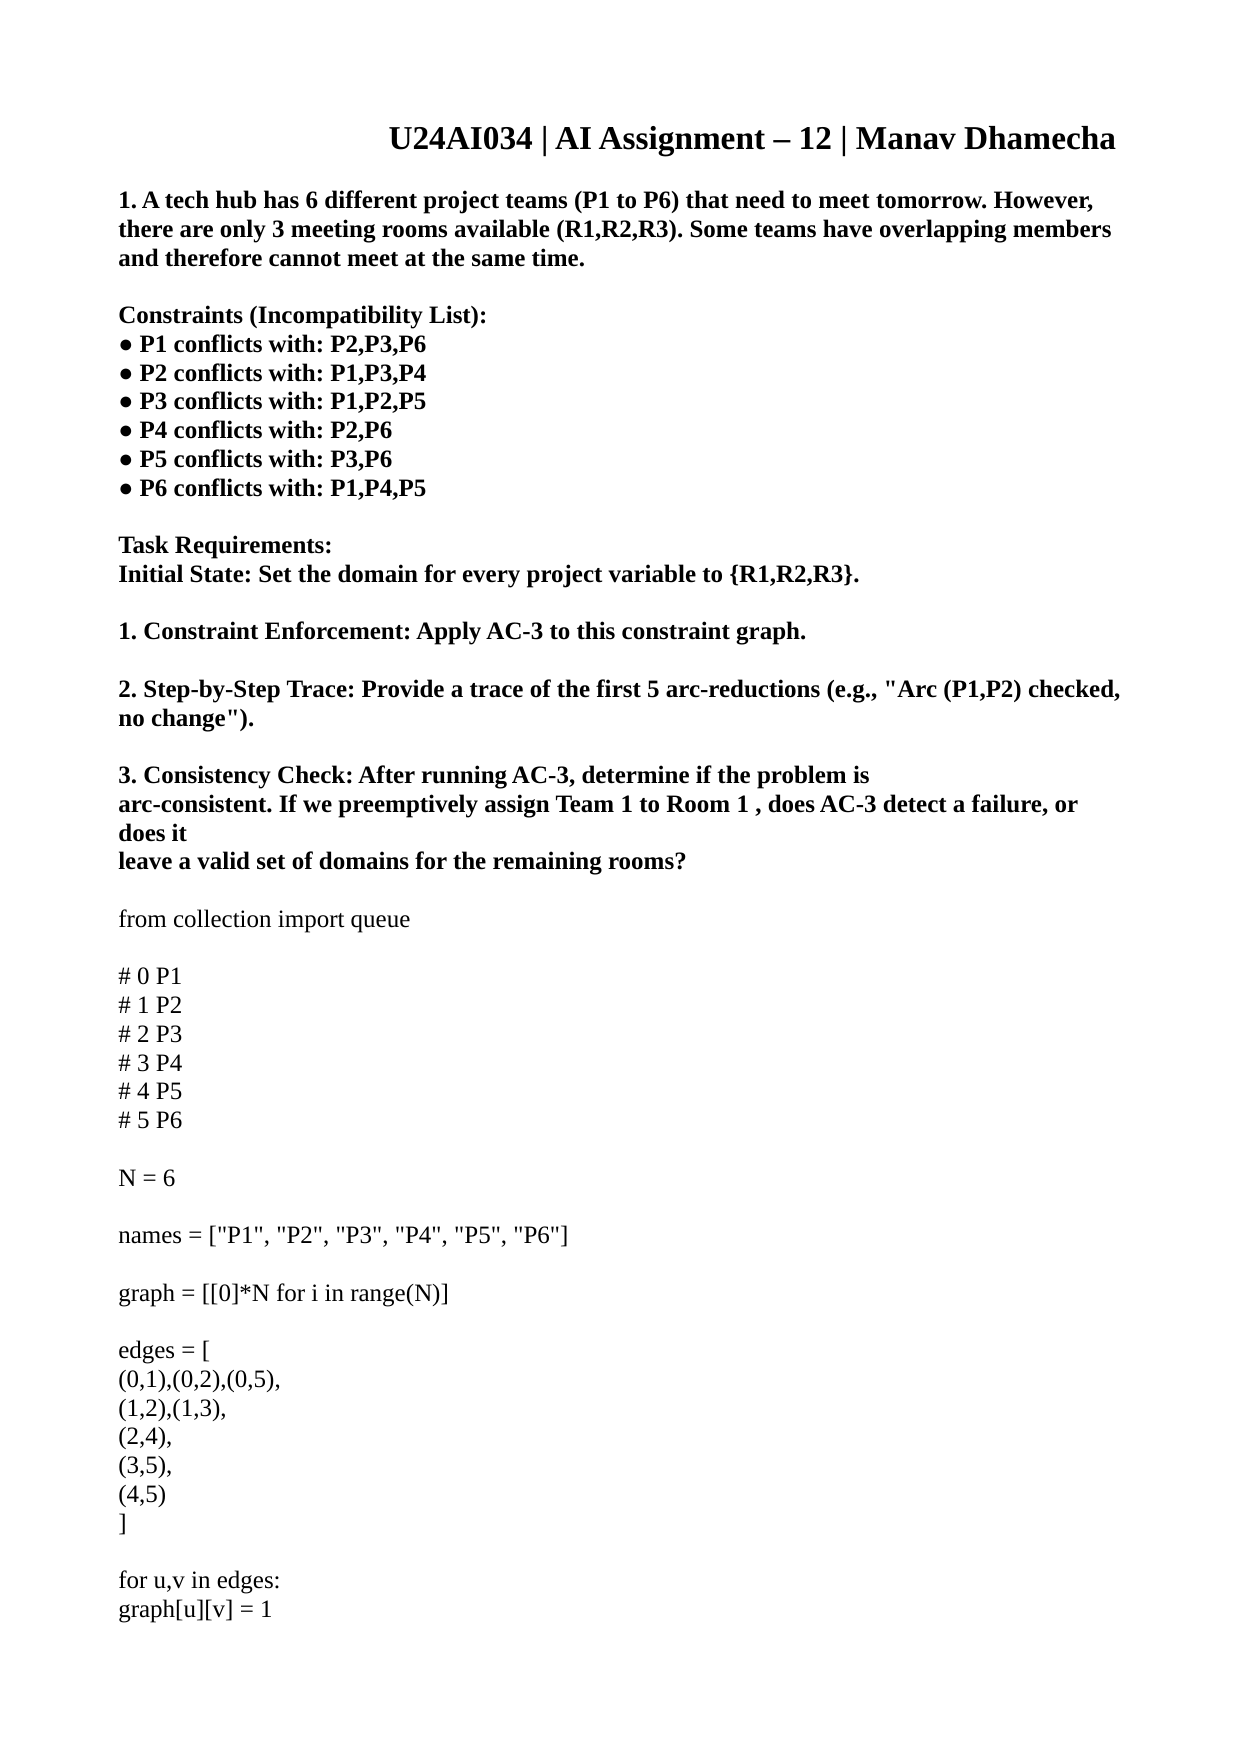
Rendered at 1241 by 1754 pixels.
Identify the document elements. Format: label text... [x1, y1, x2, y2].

text # 5 P6 [118, 1105, 1122, 1134]
text from collection import queue [118, 904, 1122, 933]
text 1. A tech hub has 6 different project teams (P1 to P6) that need to meet tomorrow. However, there are only 3 meeting rooms available (R1,R2,R3). Some teams have overlapping members and therefore cannot meet at the same time. [118, 185, 1122, 271]
text edges = [ [118, 1335, 1122, 1364]
text ● P4 conflicts with: P2,P6 [118, 415, 1122, 444]
text Constraints (Incompatibility List): [118, 300, 1122, 329]
text Task Requirements: [118, 530, 1122, 559]
text ● P6 conflicts with: P1,P4,P5 [118, 473, 1122, 501]
text graph = [[0]*N for i in range(N)] [118, 1278, 1122, 1306]
text (3,5), [118, 1450, 1122, 1479]
text leave a valid set of domains for the remaining rooms? [118, 846, 1122, 875]
text (0,1),(0,2),(0,5), [118, 1364, 1122, 1393]
text names = ["P1", "P2", "P3", "P4", "P5", "P6"] [118, 1220, 1122, 1249]
text N = 6 [118, 1163, 1122, 1191]
text (2,4), [118, 1421, 1122, 1450]
text U24AI034 | AI Assignment – 12 | Manav Dhamecha [118, 118, 1122, 156]
text ● P3 conflicts with: P1,P2,P5 [118, 386, 1122, 415]
text arc-consistent. If we preemptively assign Team 1 to Room 1 , does AC-3 detect a failure, or does it [118, 789, 1122, 846]
text # 1 P2 [118, 990, 1122, 1019]
text ● P1 conflicts with: P2,P3,P6 [118, 329, 1122, 358]
text # 4 P5 [118, 1076, 1122, 1105]
text ● P2 conflicts with: P1,P3,P4 [118, 358, 1122, 386]
text 3. Consistency Check: After running AC-3, determine if the problem is [118, 760, 1122, 789]
text ● P5 conflicts with: P3,P6 [118, 444, 1122, 473]
text Initial State: Set the domain for every project variable to {R1,R2,R3}. [118, 559, 1122, 588]
text graph[u][v] = 1 [118, 1594, 1122, 1623]
text 1. Constraint Enforcement: Apply AC-3 to this constraint graph. [118, 616, 1122, 645]
text # 2 P3 [118, 1019, 1122, 1048]
text (4,5) [118, 1479, 1122, 1508]
text for u,v in edges: [118, 1565, 1122, 1594]
text 2. Step-by-Step Trace: Provide a trace of the first 5 arc-reductions (e.g., "Arc (P1,P2) checked, no change"). [118, 674, 1122, 731]
text # 0 P1 [118, 961, 1122, 990]
text # 3 P4 [118, 1048, 1122, 1076]
text ] [118, 1508, 1122, 1536]
text (1,2),(1,3), [118, 1393, 1122, 1421]
